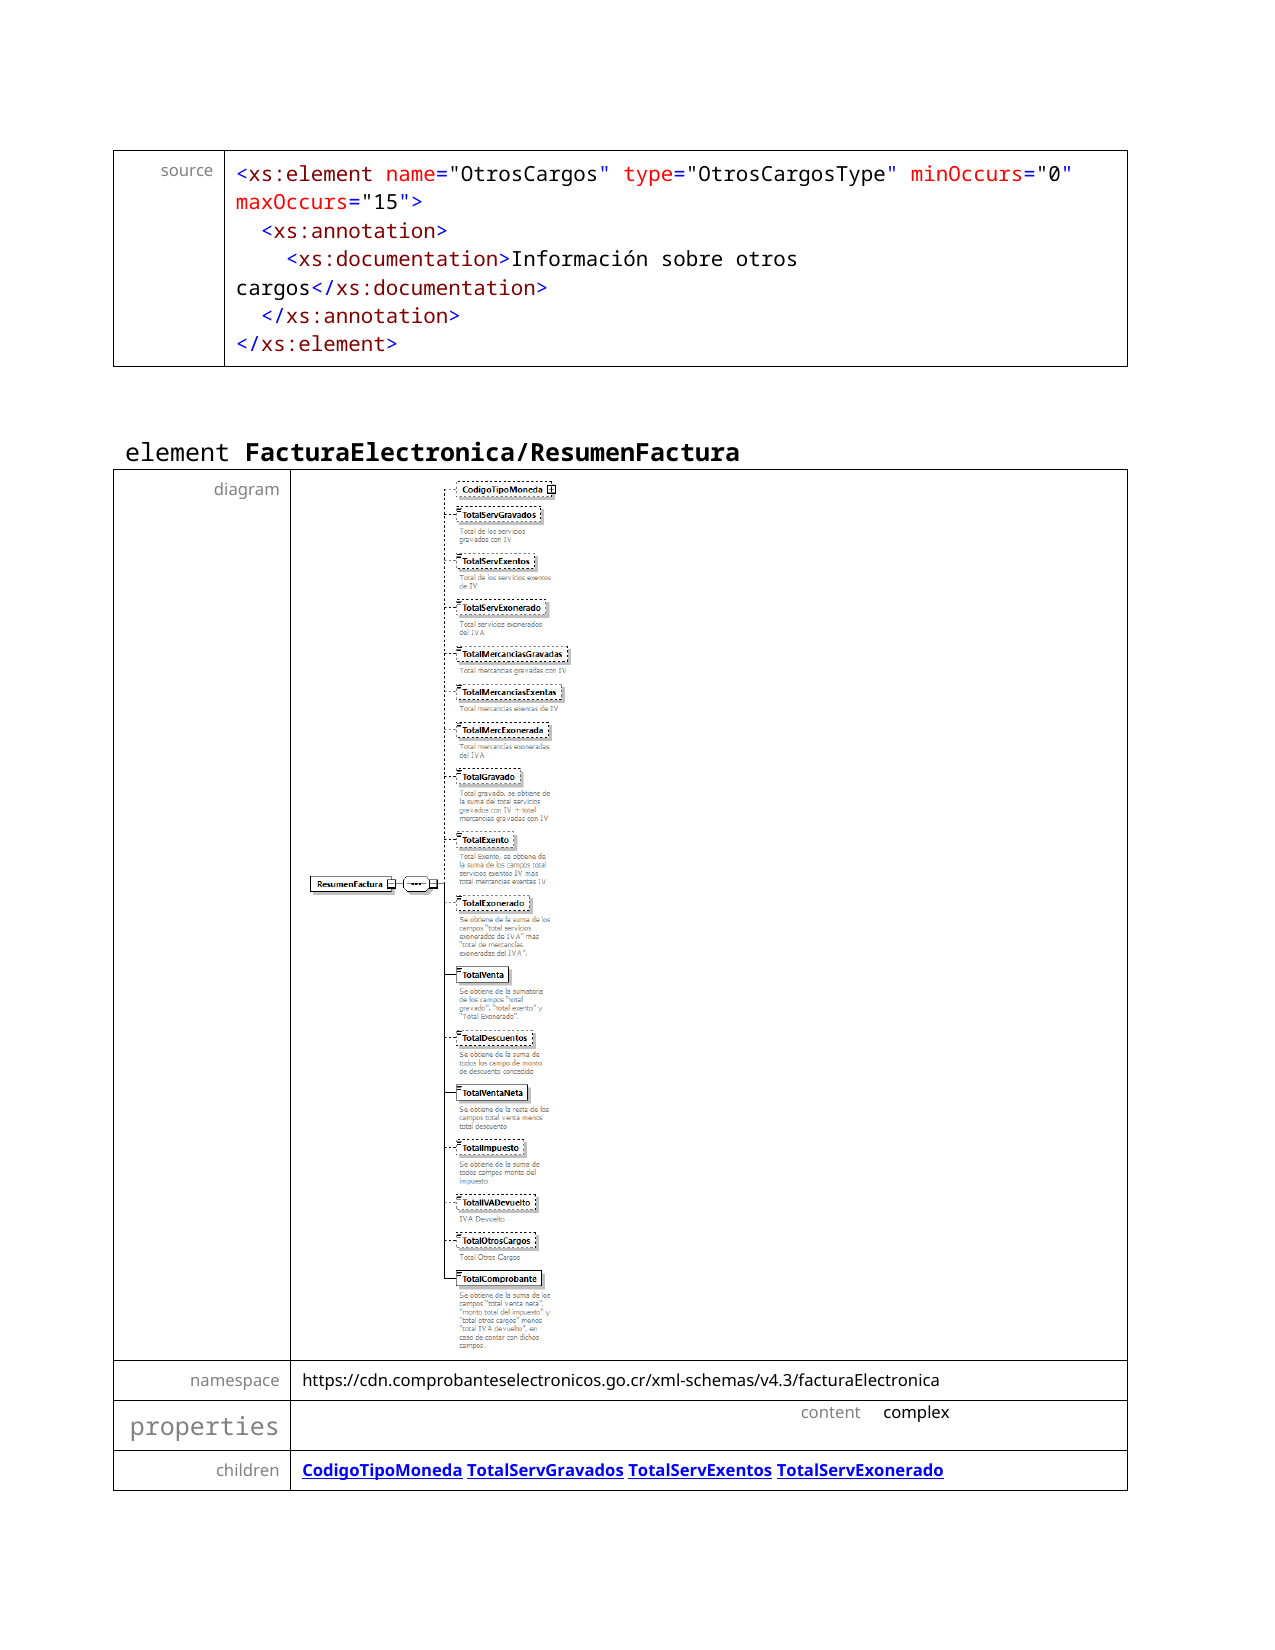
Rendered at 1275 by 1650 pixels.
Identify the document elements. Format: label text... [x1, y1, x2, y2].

table_cell source [114, 151, 224, 366]
table_cell [291, 1401, 1127, 1450]
table_cell namespace [114, 1361, 290, 1399]
table_header diagram [114, 470, 290, 1360]
table_header complex [872, 1401, 1127, 1423]
table_cell children [114, 1451, 290, 1489]
table_cell https://cdn.comprobanteselectronicos.go.cr/xml-schemas/v4.3/facturaElectronica [291, 1361, 1127, 1399]
text element FacturaElectronica/ResumenFactura [125, 435, 1150, 469]
table_header content [302, 1401, 872, 1423]
table_header [291, 470, 1127, 1360]
picture [302, 477, 578, 1353]
table_cell CodigoTipoMoneda TotalServGravados TotalServExentos TotalServExonerado [291, 1451, 1127, 1489]
table_cell <xs:element name="OtrosCargos" type="OtrosCargosType" minOccurs="0" maxOccurs="15"> <xs:annotation> <xs:documentation>Información sobre otros cargos</xs:documentation> </xs:annotation> </xs:element> [225, 151, 1127, 366]
table_cell properties [114, 1401, 290, 1450]
